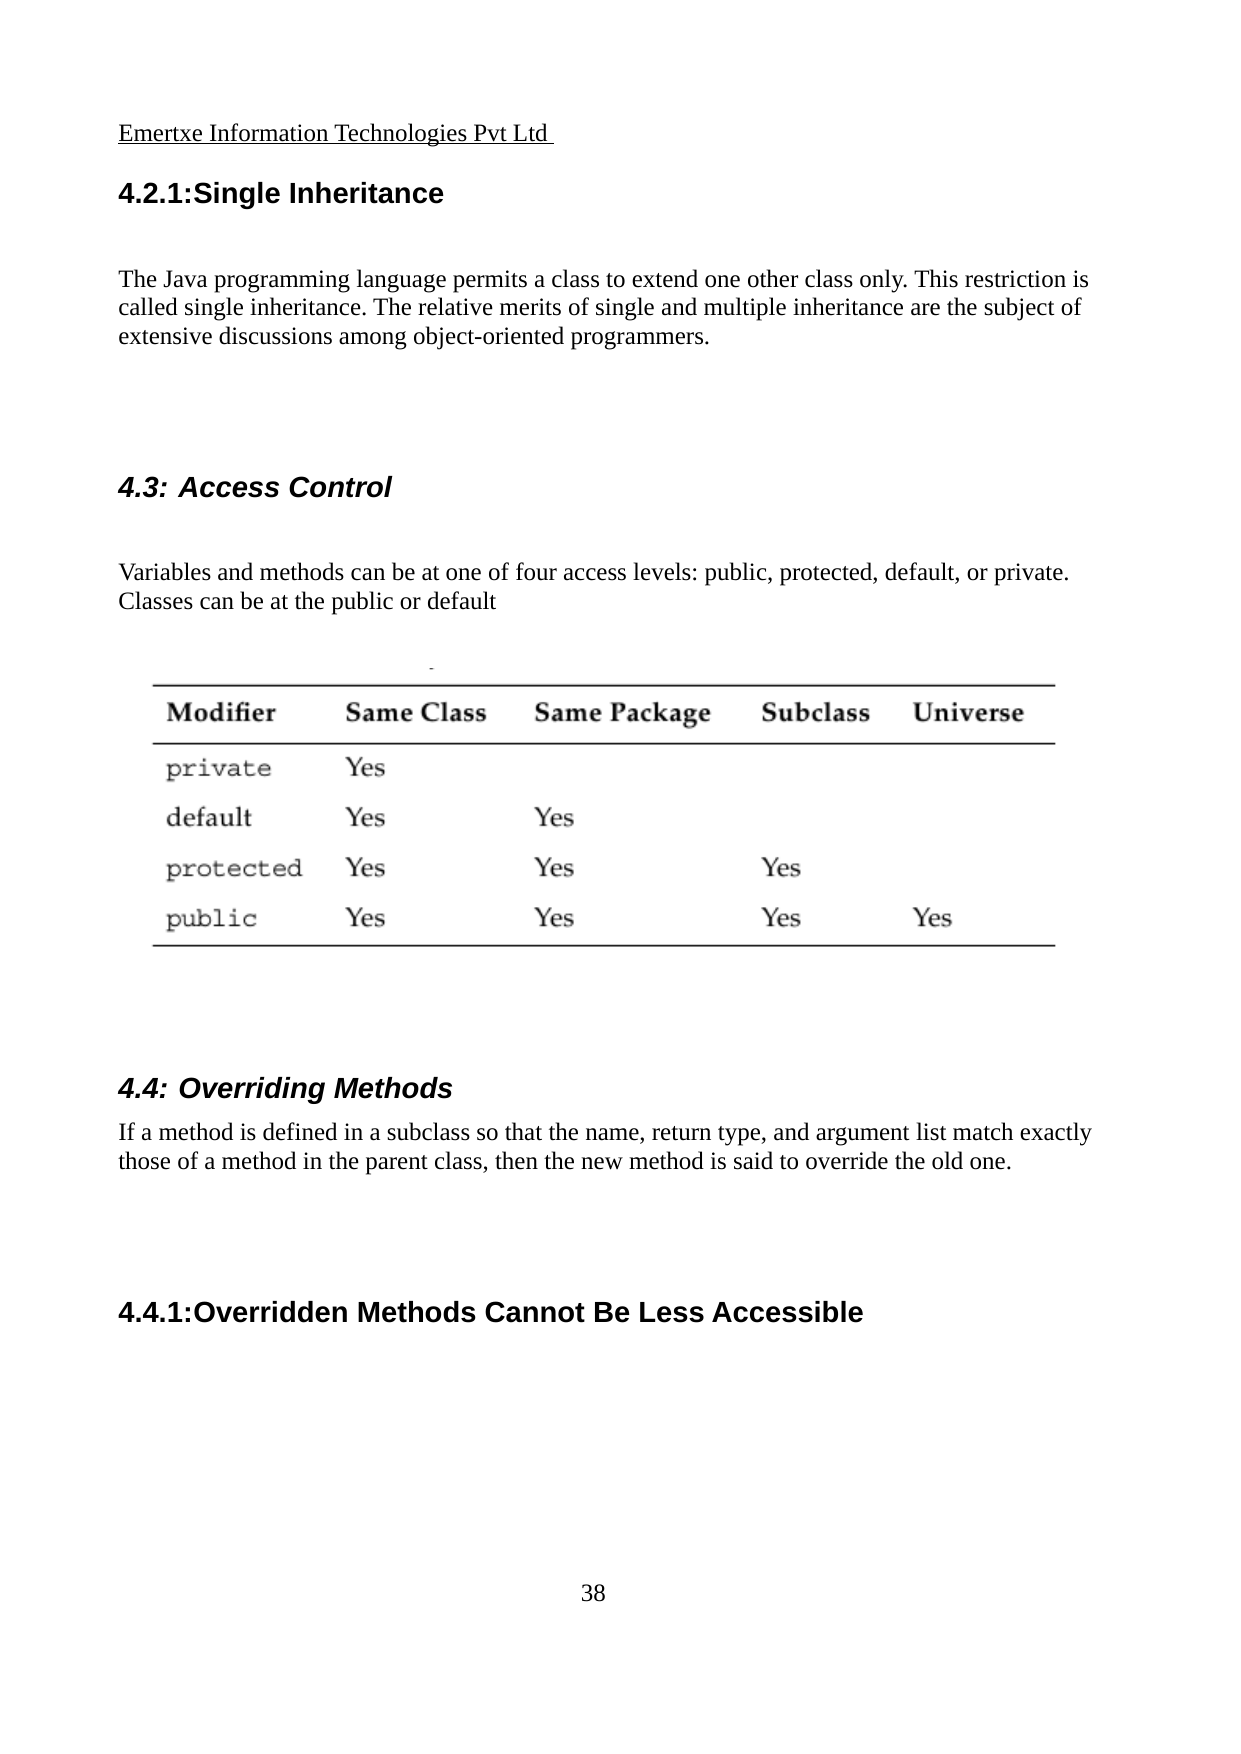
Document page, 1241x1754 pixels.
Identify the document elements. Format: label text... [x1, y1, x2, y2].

text Variables and methods can be at one of four access levels: public, protected, default, or private. Classes can be at the public or default [118, 557, 1122, 615]
text If a method is defined in a subclass so that the name, return type, and argument list match exactly those of a method in the parent class, then the new method is said to override the old one. [118, 1117, 1122, 1175]
subtitle Overridden Methods Cannot Be Less Accessible [118, 1295, 1122, 1328]
subtitle Overriding Methods [118, 1071, 1122, 1105]
text The Java programming language permits a class to extend one other class only. This restriction is called single inheritance. The relative merits of single and multiple inheritance are the subject of extensive discussions among object-oriented programmers. [118, 264, 1122, 350]
subtitle Single Inheritance [118, 176, 1122, 210]
picture [136, 668, 1104, 964]
subtitle Access Control [118, 470, 1122, 503]
